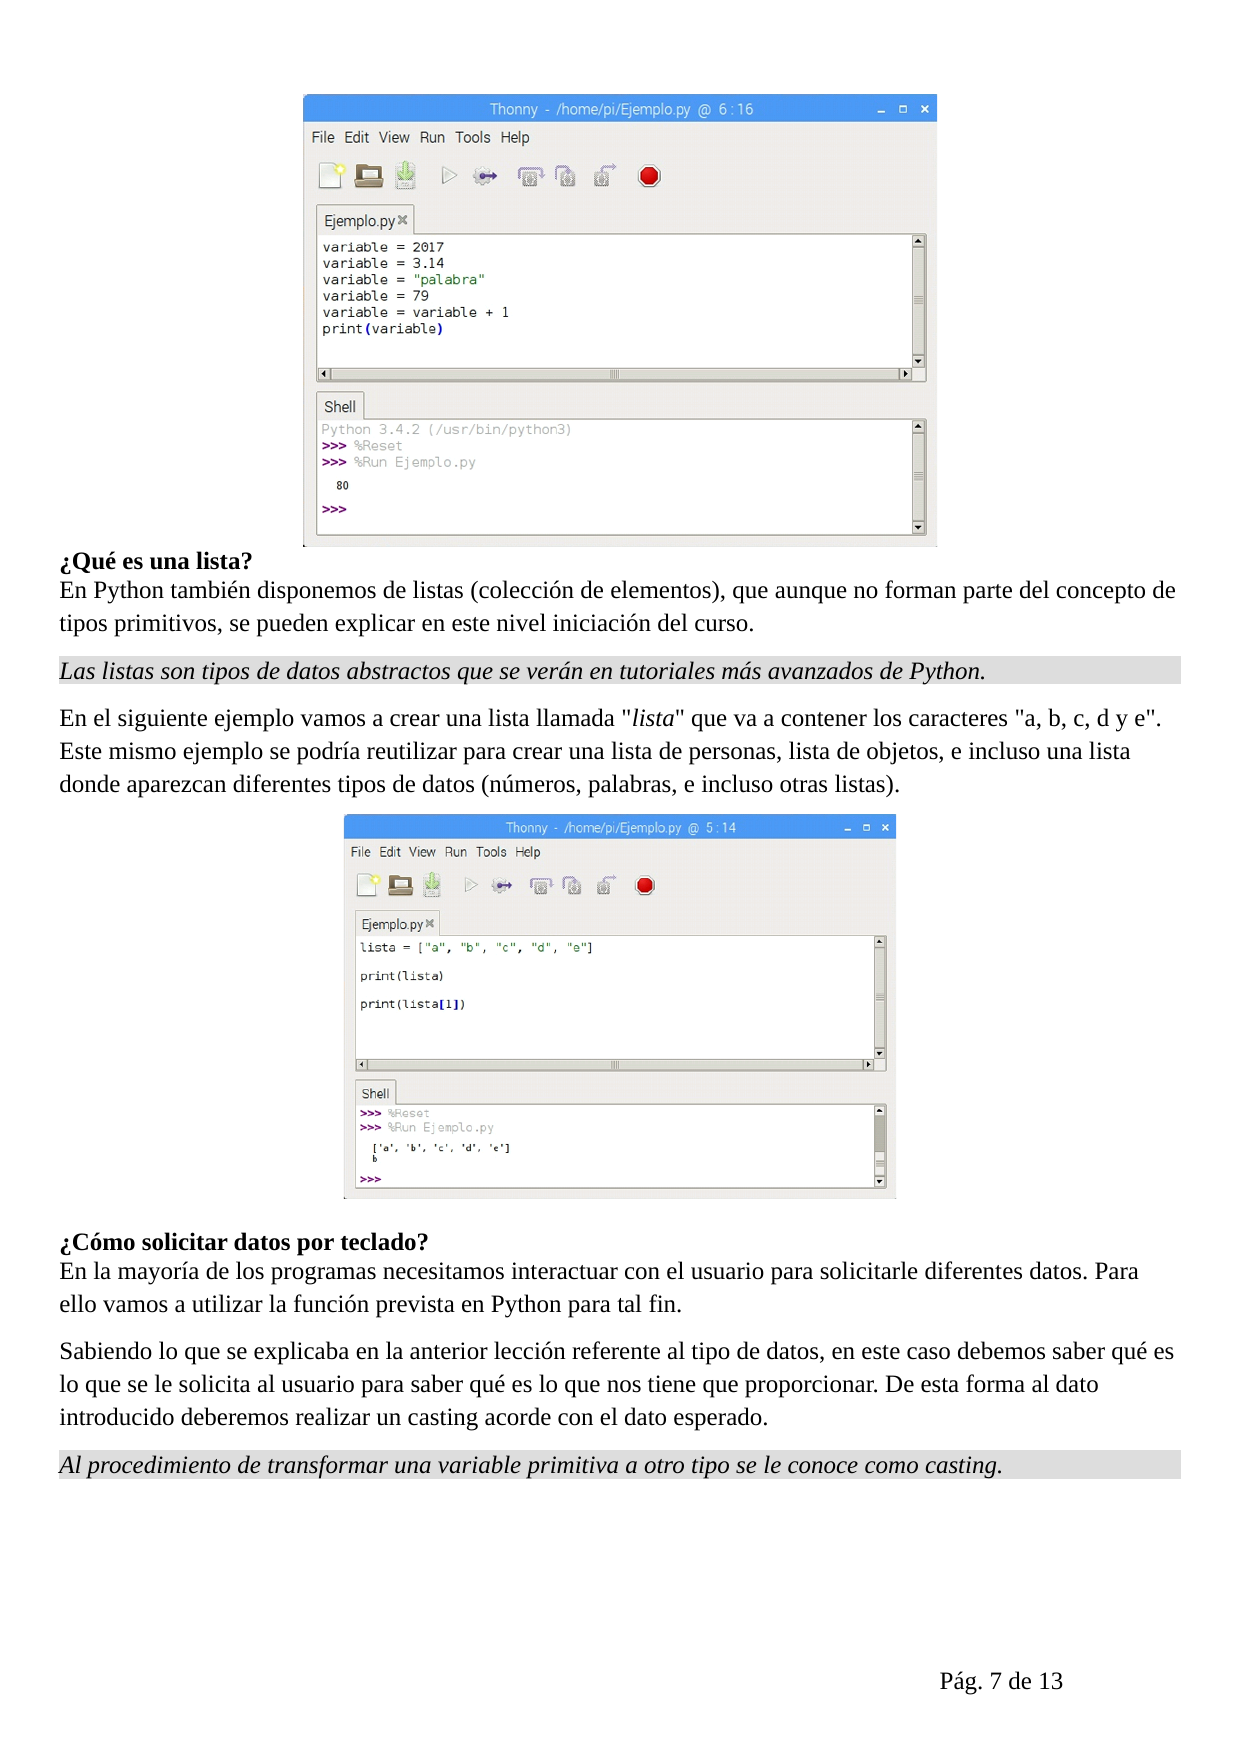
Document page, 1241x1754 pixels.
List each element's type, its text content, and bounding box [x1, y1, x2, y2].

text En Python también disponemos de listas (colección de elementos), que aunque no forman parte del concepto de tipos primitivos, se pueden explicar en este nivel iniciación del curso. [59, 575, 1181, 637]
subtitle ¿Qué es una lista? [59, 88, 1181, 575]
text En el siguiente ejemplo vamos a crear una lista llamada "lista" que va a contener los caracteres "a, b, c, d y e". Este mismo ejemplo se podría reutilizar para crear una lista de personas, lista de objetos, e incluso una lista donde aparezcan diferentes tipos de datos (números, palabras, e incluso otras listas). [59, 703, 1181, 798]
text Las listas son tipos de datos abstractos que se verán en tutoriales más avanzados de Python. [59, 656, 1181, 684]
text Sabiendo lo que se explicaba en la anterior lección referente al tipo de datos, en este caso debemos saber qué es lo que se le solicita al usuario para saber qué es lo que nos tiene que proporcionar. De esta forma al dato introducido deberemos realizar un casting acorde con el dato esperado. [59, 1336, 1181, 1431]
picture [303, 94, 938, 547]
picture [343, 814, 897, 1199]
text Al procedimiento de transformar una variable primitiva a otro tipo se le conoce como casting. [59, 1450, 1181, 1479]
text En la mayoría de los programas necesitamos interactuar con el usuario para solicitarle diferentes datos. Para ello vamos a utilizar la función prevista en Python para tal fin. [59, 1256, 1181, 1318]
subtitle ¿Cómo solicitar datos por teclado? [59, 1227, 1181, 1256]
